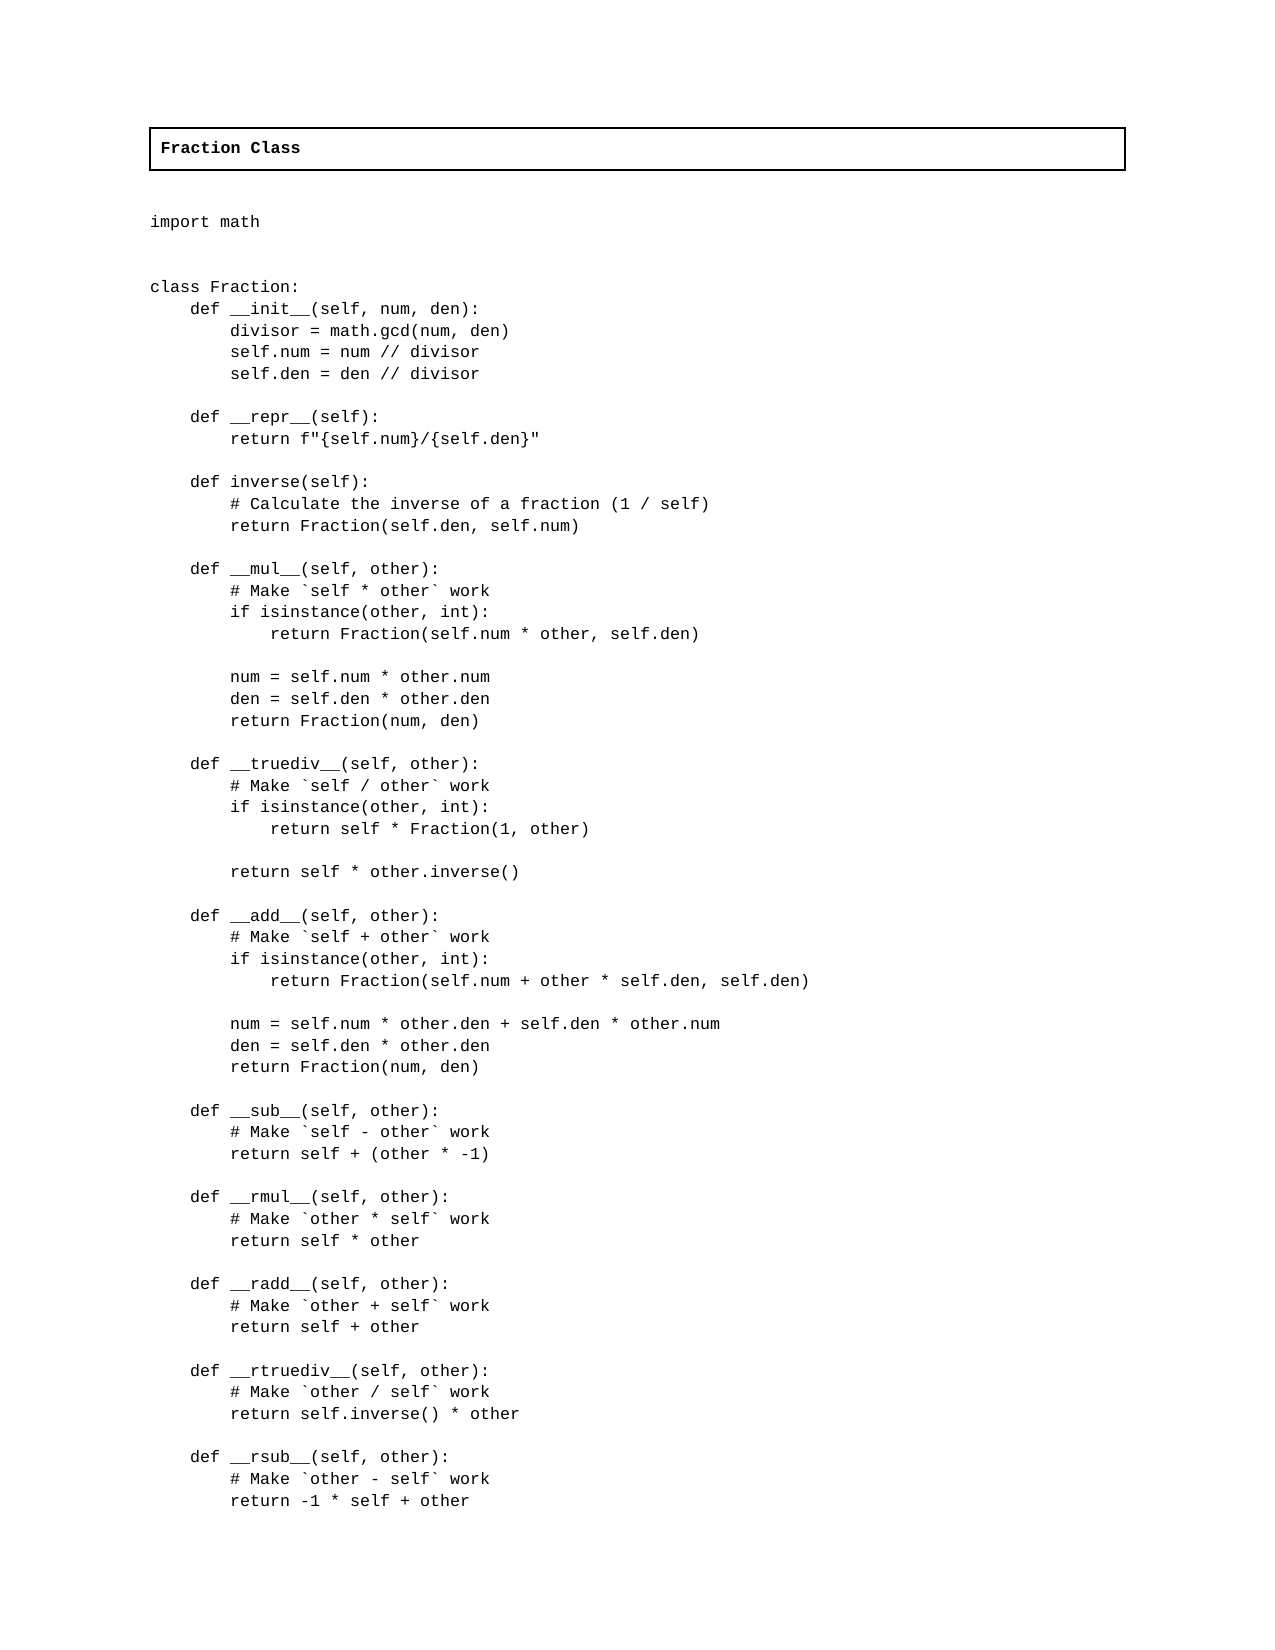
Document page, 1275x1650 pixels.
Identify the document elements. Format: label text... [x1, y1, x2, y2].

table_header Fraction Class [151, 129, 1124, 168]
text def __sub__(self, other): [150, 1102, 1125, 1121]
text def __rtruediv__(self, other): [150, 1362, 1125, 1381]
text if isinstance(other, int): [150, 604, 1125, 623]
text # Make `self / other` work [150, 777, 1125, 796]
text # Make `other + self` work [150, 1297, 1125, 1316]
text num = self.num * other.num [150, 669, 1125, 688]
text den = self.den * other.den [150, 691, 1125, 709]
text def __radd__(self, other): [150, 1276, 1125, 1294]
text def __add__(self, other): [150, 907, 1125, 926]
text # Make `other - self` work [150, 1471, 1125, 1489]
text return Fraction(self.den, self.num) [150, 517, 1125, 536]
text # Make `other * self` work [150, 1211, 1125, 1229]
text def __mul__(self, other): [150, 561, 1125, 579]
text def __rsub__(self, other): [150, 1449, 1125, 1468]
text return Fraction(num, den) [150, 1059, 1125, 1078]
text num = self.num * other.den + self.den * other.num [150, 1016, 1125, 1034]
text return self * other.inverse() [150, 864, 1125, 883]
text return self * Fraction(1, other) [150, 821, 1125, 839]
text class Fraction: [150, 279, 1125, 298]
text return -1 * self + other [150, 1492, 1125, 1511]
text import math [150, 214, 1125, 233]
text def __rmul__(self, other): [150, 1189, 1125, 1208]
text return f"{self.num}/{self.den}" [150, 431, 1125, 449]
text divisor = math.gcd(num, den) [150, 322, 1125, 341]
text return self + (other * -1) [150, 1146, 1125, 1164]
text den = self.den * other.den [150, 1037, 1125, 1056]
text def __truediv__(self, other): [150, 756, 1125, 774]
text self.den = den // divisor [150, 366, 1125, 384]
text self.num = num // divisor [150, 344, 1125, 363]
text def __repr__(self): [150, 409, 1125, 428]
text return self + other [150, 1319, 1125, 1338]
text if isinstance(other, int): [150, 799, 1125, 818]
text return self * other [150, 1232, 1125, 1251]
text return Fraction(self.num * other, self.den) [150, 626, 1125, 644]
text def __init__(self, num, den): [150, 301, 1125, 319]
text # Make `other / self` work [150, 1384, 1125, 1403]
text # Calculate the inverse of a fraction (1 / self) [150, 496, 1125, 514]
text # Make `self + other` work [150, 929, 1125, 948]
text # Make `self * other` work [150, 582, 1125, 601]
text if isinstance(other, int): [150, 951, 1125, 969]
text return Fraction(num, den) [150, 712, 1125, 731]
text # Make `self - other` work [150, 1124, 1125, 1143]
text return Fraction(self.num + other * self.den, self.den) [150, 972, 1125, 991]
text return self.inverse() * other [150, 1406, 1125, 1424]
text def inverse(self): [150, 474, 1125, 493]
